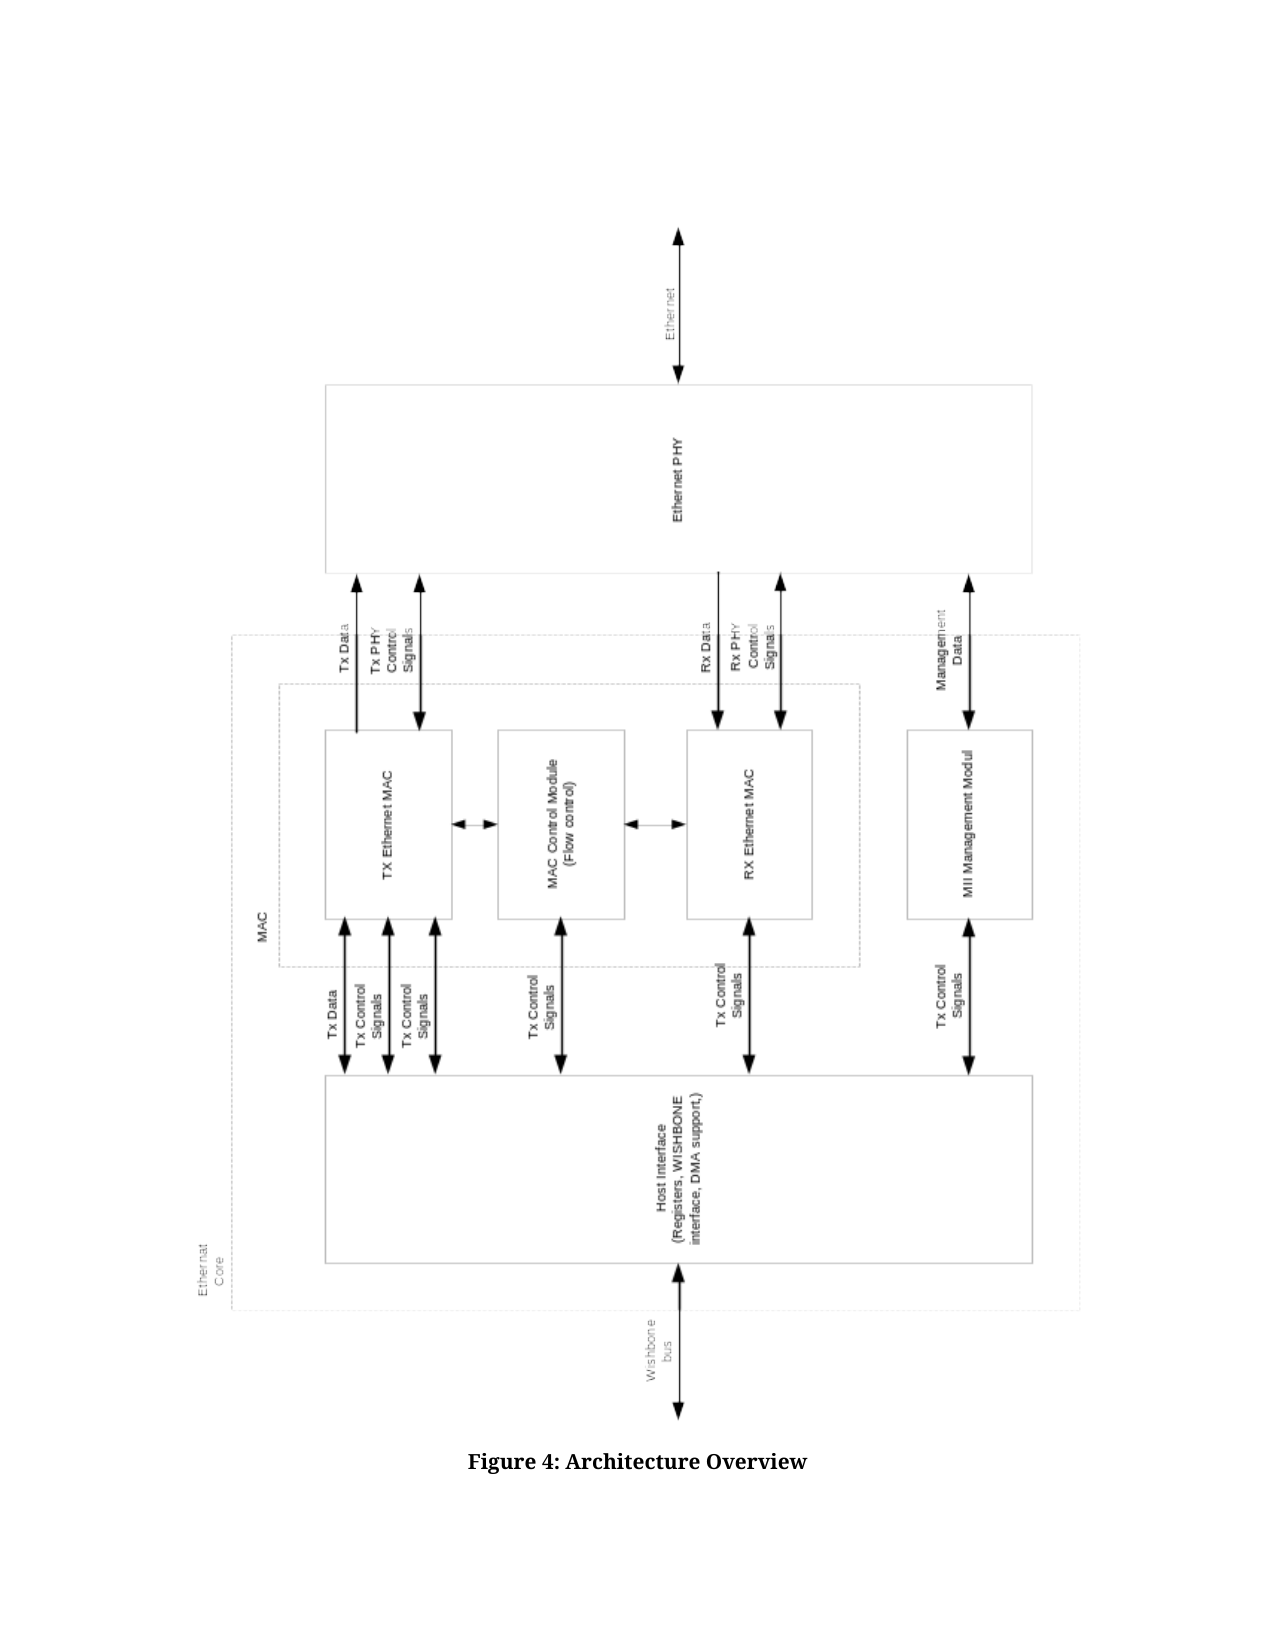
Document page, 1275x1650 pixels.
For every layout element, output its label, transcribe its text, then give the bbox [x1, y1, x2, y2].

text Figure 4: Architecture Overview [187, 203, 1088, 1476]
